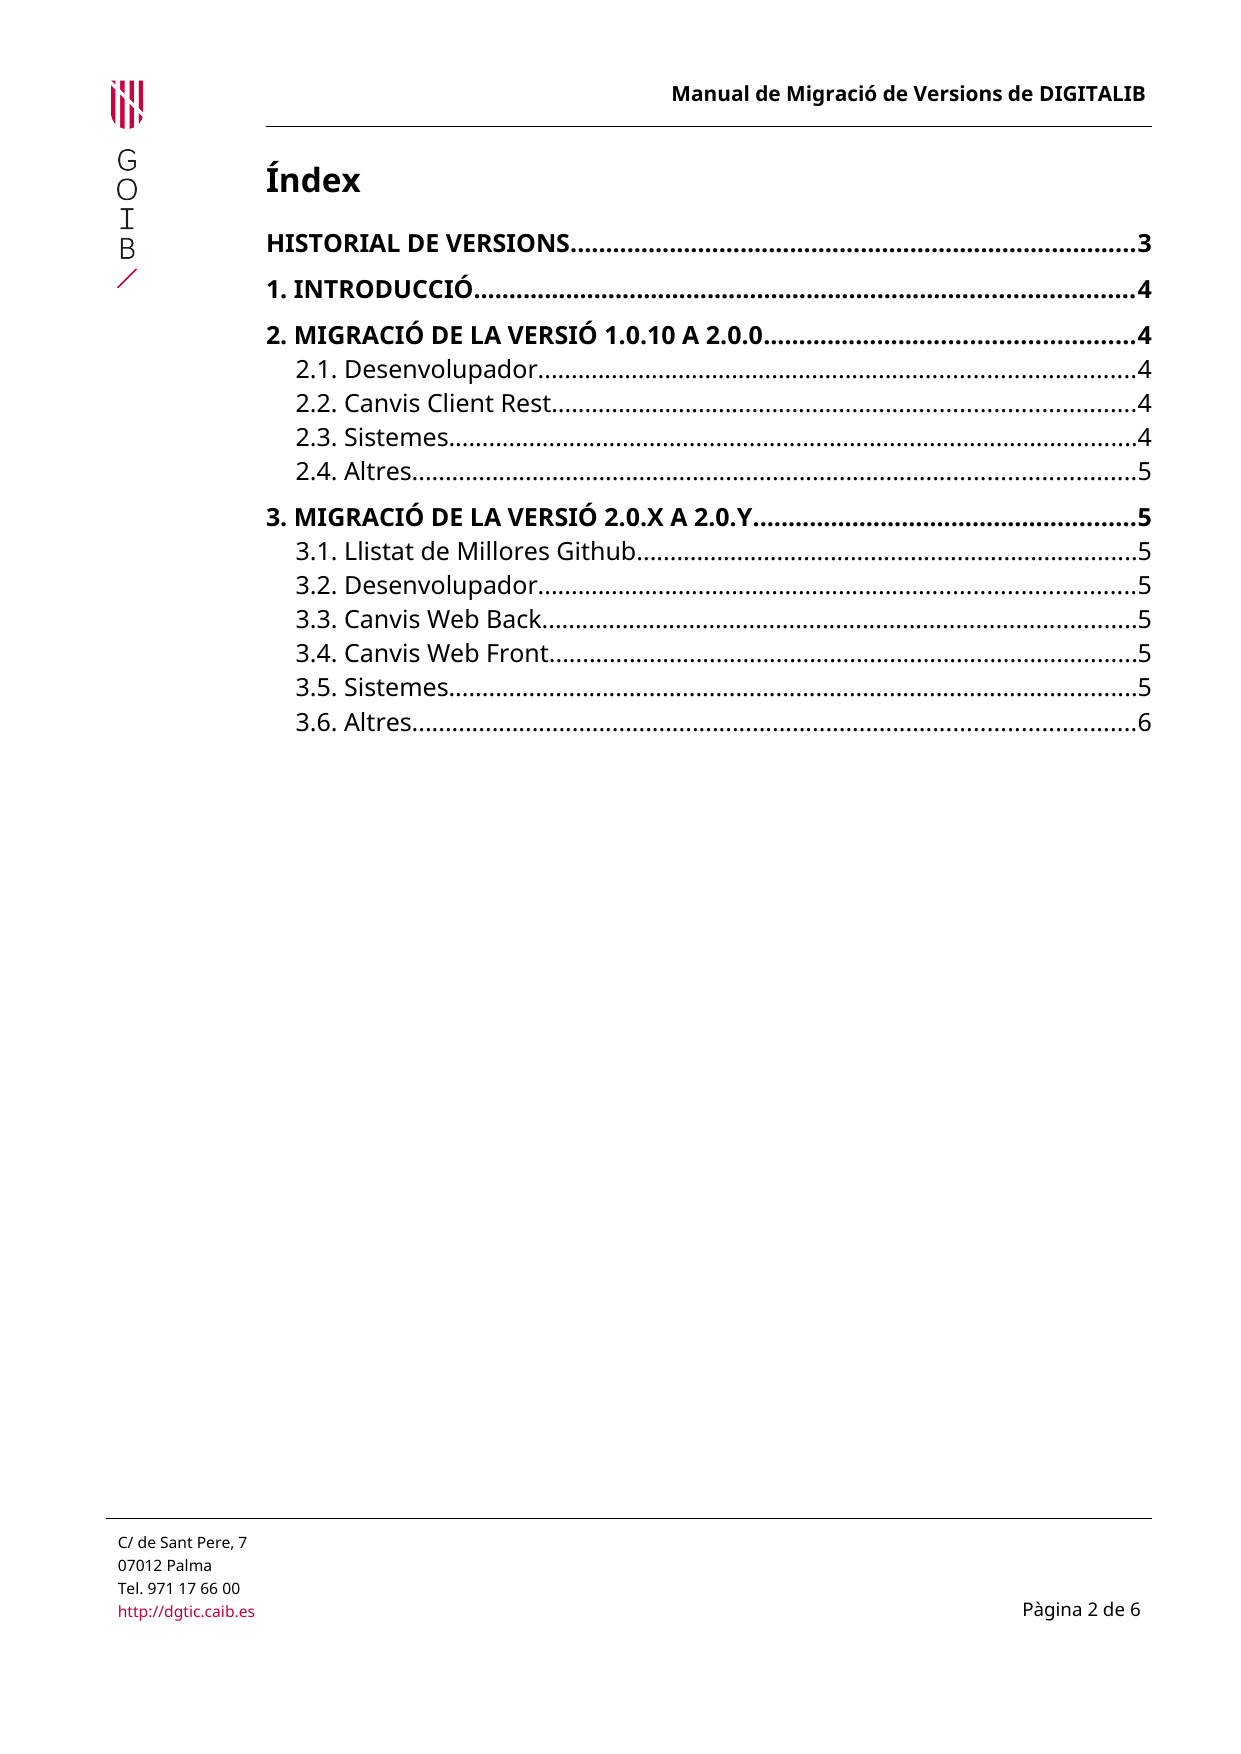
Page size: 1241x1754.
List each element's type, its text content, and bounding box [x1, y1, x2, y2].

text 2.3. Sistemes 4 [295, 420, 1152, 454]
text 3. Migració de la Versió 2.0.X a 2.0.Y 5 [266, 500, 1152, 534]
text 3.1. Llistat de Millores Github 5 [295, 534, 1152, 568]
text 3.6. Altres 6 [295, 704, 1152, 738]
text 2.4. Altres 5 [295, 454, 1152, 488]
text 3.2. Desenvolupador 5 [295, 568, 1152, 602]
text 2. Migració de la Versió 1.0.10 a 2.0.0 4 [266, 318, 1152, 352]
picture [82, 57, 172, 319]
text 2.1. Desenvolupador 4 [295, 352, 1152, 386]
subtitle Índex [266, 156, 1152, 202]
text 3.5. Sistemes 5 [295, 670, 1152, 704]
text 3.3. Canvis Web Back 5 [295, 602, 1152, 636]
text 2.2. Canvis Client Rest 4 [295, 386, 1152, 420]
text 1. Introducció 4 [266, 272, 1152, 306]
text Historial de versions 3 [266, 226, 1152, 260]
text 3.4. Canvis Web Front 5 [295, 636, 1152, 670]
